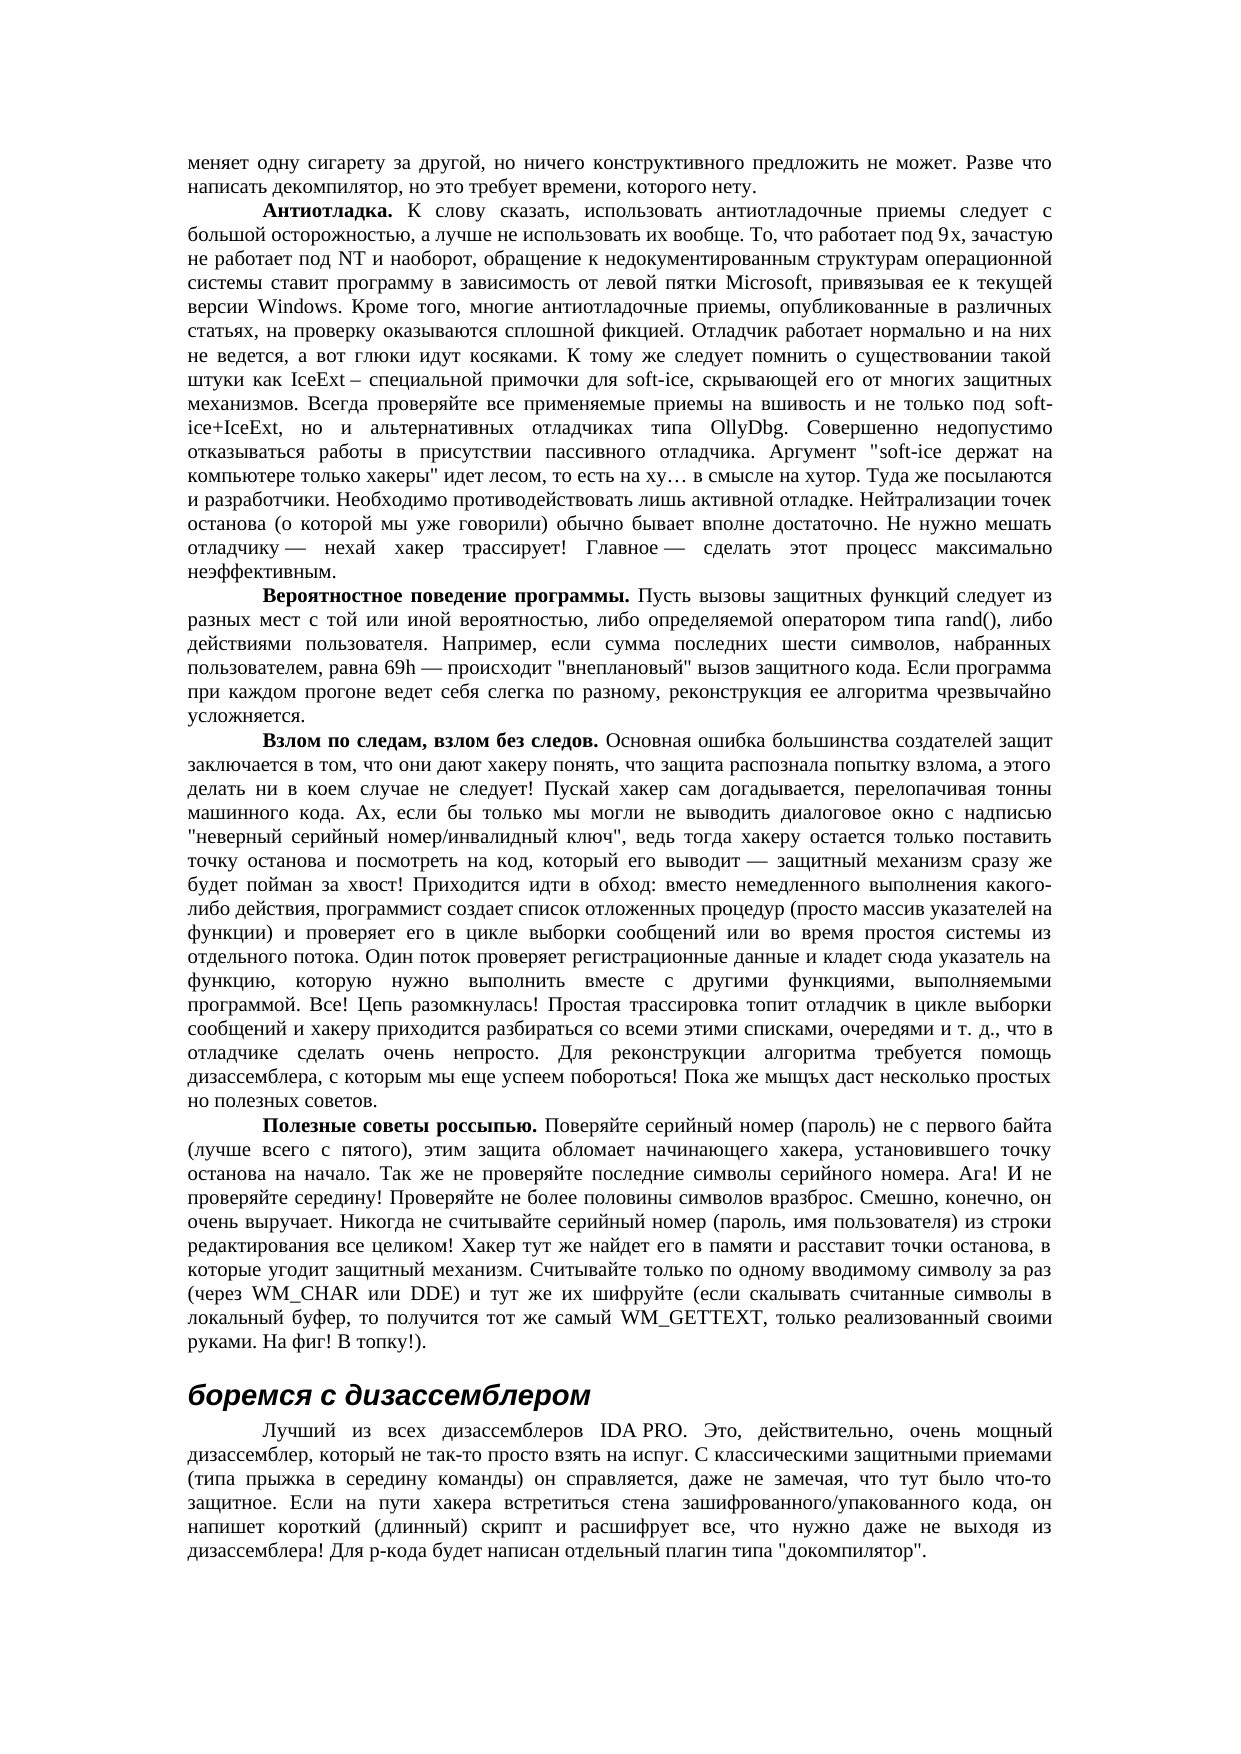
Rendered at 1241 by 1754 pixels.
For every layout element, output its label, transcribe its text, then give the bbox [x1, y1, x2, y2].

text Лучший из всех дизассемблеров IDA PRO. Это, действительно, очень мощный дизассемблер, который не так-то просто взять на испуг. С классическими защитными приемами (типа прыжка в середину команды) он справляется, даже не замечая, что тут было что-то защитное. Если на пути хакера встретиться стена зашифрованного/упакованного кода, он напишет короткий (длинный) скрипт и расшифрует все, что нужно даже не выходя из дизассемблера! Для p-кода будет написан отдельный плагин типа "докомпилятор". [187, 1418, 1053, 1562]
text Полезные советы россыпью. Поверяйте серийный номер (пароль) не с первого байта (лучше всего с пятого), этим защита обломает начинающего хакера, установившего точку останова на начало. Так же не проверяйте последние символы серийного номера. Ага! И не проверяйте середину! Проверяйте не более половины символов вразброс. Смешно, конечно, он очень выручает. Никогда не считывайте серийный номер (пароль, имя пользователя) из строки редактирования все целиком! Хакер тут же найдет его в памяти и расставит точки останова, в которые угодит защитный механизм. Считывайте только по одному вводимому символу за раз (через WM_CHAR или DDE) и тут же их шифруйте (если скалывать считанные символы в локальный буфер, то получится тот же самый WM_GETTEXT, только реализованный своими руками. На фиг! В топку!). [187, 1112, 1053, 1353]
subtitle боремся с дизассемблером [187, 1378, 1053, 1412]
text Взлом по следам, взлом без следов. Основная ошибка большинства создателей защит заключается в том, что они дают хакеру понять, что защита распознала попытку взлома, а этого делать ни в коем случае не следует! Пускай хакер сам догадывается, перелопачивая тонны машинного кода. Ах, если бы только мы могли не выводить диалоговое окно с надписью "неверный серийный номер/инвалидный ключ", ведь тогда хакеру остается только поставить точку останова и посмотреть на код, который его выводит — защитный механизм сразу же будет пойман за хвост! Приходится идти в обход: вместо немедленного выполнения какого-либо действия, программист создает список отложенных процедур (просто массив указателей на функции) и проверяет его в цикле выборки сообщений или во время простоя системы из отдельного потока. Один поток проверяет регистрационные данные и кладет сюда указатель на функцию, которую нужно выполнить вместе с другими функциями, выполняемыми программой. Все! Цепь разомкнулась! Простая трассировка топит отладчик в цикле выборки сообщений и хакеру приходится разбираться со всеми этими списками, очередями и т. д., что в отладчике сделать очень непросто. Для реконструкции алгоритма требуется помощь дизассемблера, с которым мы еще успеем побороться! Пока же мыщъх даст несколько простых но полезных советов. [187, 727, 1053, 1112]
text меняет одну сигарету за другой, но ничего конструктивного предложить не может. Разве что написать декомпилятор, но это требует времени, которого нету. [187, 150, 1053, 198]
text Вероятностное поведение программы. Пусть вызовы защитных функций следует из разных мест с той или иной вероятностью, либо определяемой оператором типа rand(), либо действиями пользователя. Например, если сумма последних шести символов, набранных пользователем, равна 69h — происходит "внеплановый" вызов защитного кода. Если программа при каждом прогоне ведет себя слегка по разному, реконструкция ее алгоритма чрезвычайно усложняется. [187, 583, 1053, 727]
text Антиотладка. К слову сказать, использовать антиотладочные приемы следует с большой осторожностью, а лучше не использовать их вообще. То, что работает под 9x, зачастую не работает под NT и наоборот, обращение к недокументированным структурам операционной системы ставит программу в зависимость от левой пятки Microsoft, привязывая ее к текущей версии Windows. Кроме того, многие антиотладочные приемы, опубликованные в различных статьях, на проверку оказываются сплошной фикцией. Отладчик работает нормально и на них не ведется, а вот глюки идут косяками. К тому же следует помнить о существовании такой штуки как IceExt – специальной примочки для soft-ice, скрывающей его от многих защитных механизмов. Всегда проверяйте все применяемые приемы на вшивость и не только под soft-ice+IceExt, но и альтернативных отладчиках типа OllyDbg. Совершенно недопустимо отказываться работы в присутствии пассивного отладчика. Аргумент "soft-ice держат на компьютере только хакеры" идет лесом, то есть на ху… в смысле на хутор. Туда же посылаются и разработчики. Необходимо противодействовать лишь активной отладке. Нейтрализации точек останова (о которой мы уже говорили) обычно бывает вполне достаточно. Не нужно мешать отладчику — нехай хакер трассирует! Главное — сделать этот процесс максимально неэффективным. [187, 198, 1053, 583]
